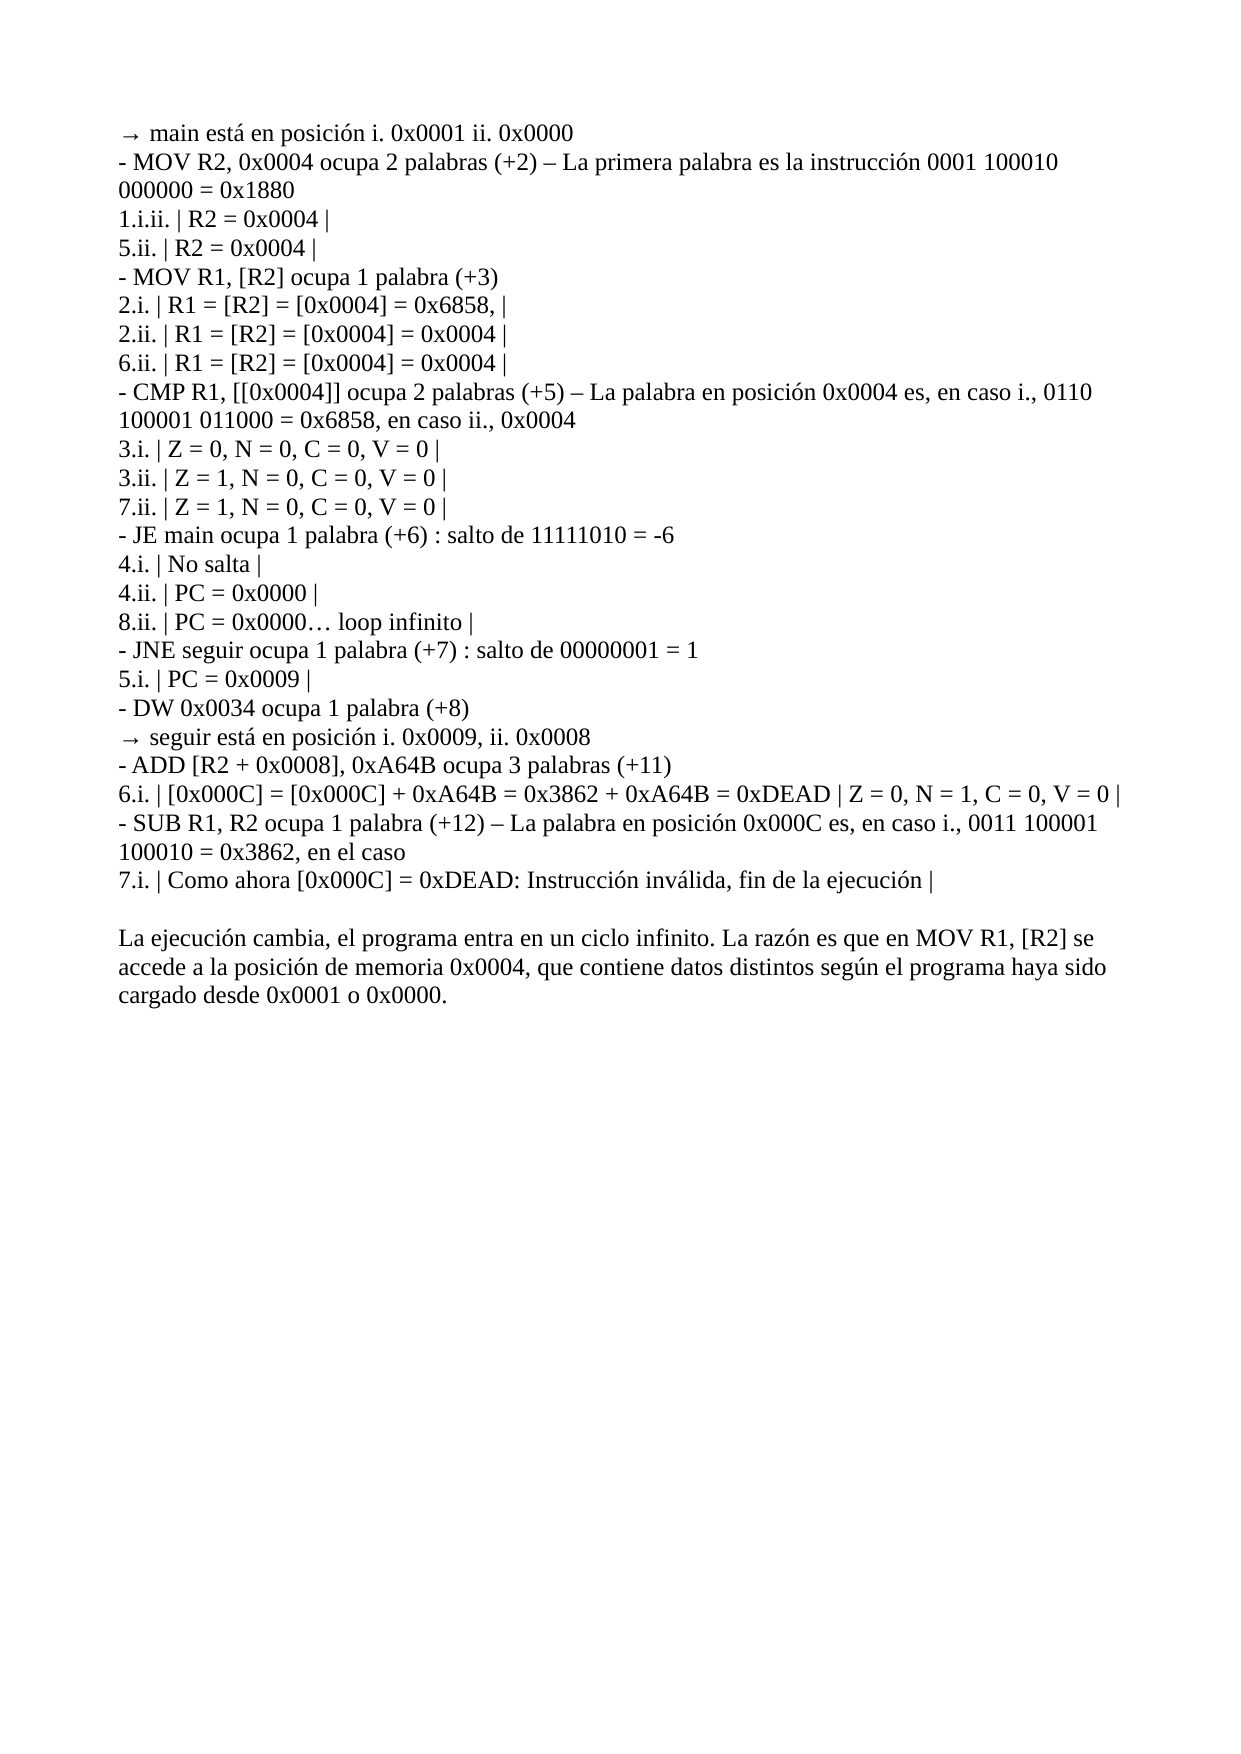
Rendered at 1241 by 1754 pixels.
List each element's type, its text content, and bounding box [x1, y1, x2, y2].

text 4.i. | No salta | [118, 549, 1122, 578]
text → seguir está en posición i. 0x0009, ii. 0x0008 [118, 722, 1122, 751]
text - JE main ocupa 1 palabra (+6) : salto de 11111010 = -6 [118, 521, 1122, 549]
text 2.ii. | R1 = [R2] = [0x0004] = 0x0004 | [118, 319, 1122, 348]
text 7.i. | Como ahora [0x000C] = 0xDEAD: Instrucción inválida, fin de la ejecución | [118, 866, 1122, 894]
text - JNE seguir ocupa 1 palabra (+7) : salto de 00000001 = 1 [118, 636, 1122, 664]
text 3.i. | Z = 0, N = 0, C = 0, V = 0 | [118, 434, 1122, 463]
text La ejecución cambia, el programa entra en un ciclo infinito. La razón es que en MOV R1, [R2] se accede a la posición de memoria 0x0004, que contiene datos distintos según el programa haya sido cargado desde 0x0001 o 0x0000. [118, 923, 1122, 1009]
text → main está en posición i. 0x0001 ii. 0x0000 [118, 118, 1122, 147]
text - MOV R2, 0x0004 ocupa 2 palabras (+2) – La primera palabra es la instrucción 0001 100010 000000 = 0x1880 [118, 147, 1122, 204]
text 2.i. | R1 = [R2] = [0x0004] = 0x6858, | [118, 291, 1122, 319]
text 4.ii. | PC = 0x0000 | [118, 578, 1122, 607]
text - SUB R1, R2 ocupa 1 palabra (+12) – La palabra en posición 0x000C es, en caso i., 0011 100001 100010 = 0x3862, en el caso [118, 808, 1122, 866]
text - ADD [R2 + 0x0008], 0xA64B ocupa 3 palabras (+11) [118, 751, 1122, 779]
text 8.ii. | PC = 0x0000… loop infinito | [118, 607, 1122, 636]
text - MOV R1, [R2] ocupa 1 palabra (+3) [118, 262, 1122, 291]
text 3.ii. | Z = 1, N = 0, C = 0, V = 0 | [118, 463, 1122, 492]
text 6.ii. | R1 = [R2] = [0x0004] = 0x0004 | [118, 348, 1122, 377]
text - DW 0x0034 ocupa 1 palabra (+8) [118, 693, 1122, 722]
text 7.ii. | Z = 1, N = 0, C = 0, V = 0 | [118, 492, 1122, 521]
text - CMP R1, [[0x0004]] ocupa 2 palabras (+5) – La palabra en posición 0x0004 es, en caso i., 0110 100001 011000 = 0x6858, en caso ii., 0x0004 [118, 377, 1122, 434]
text 5.i. | PC = 0x0009 | [118, 664, 1122, 693]
text 5.ii. | R2 = 0x0004 | [118, 233, 1122, 262]
text 6.i. | [0x000C] = [0x000C] + 0xA64B = 0x3862 + 0xA64B = 0xDEAD | Z = 0, N = 1, C = 0, V = 0 | [118, 779, 1122, 808]
text 1.i.ii. | R2 = 0x0004 | [118, 204, 1122, 233]
